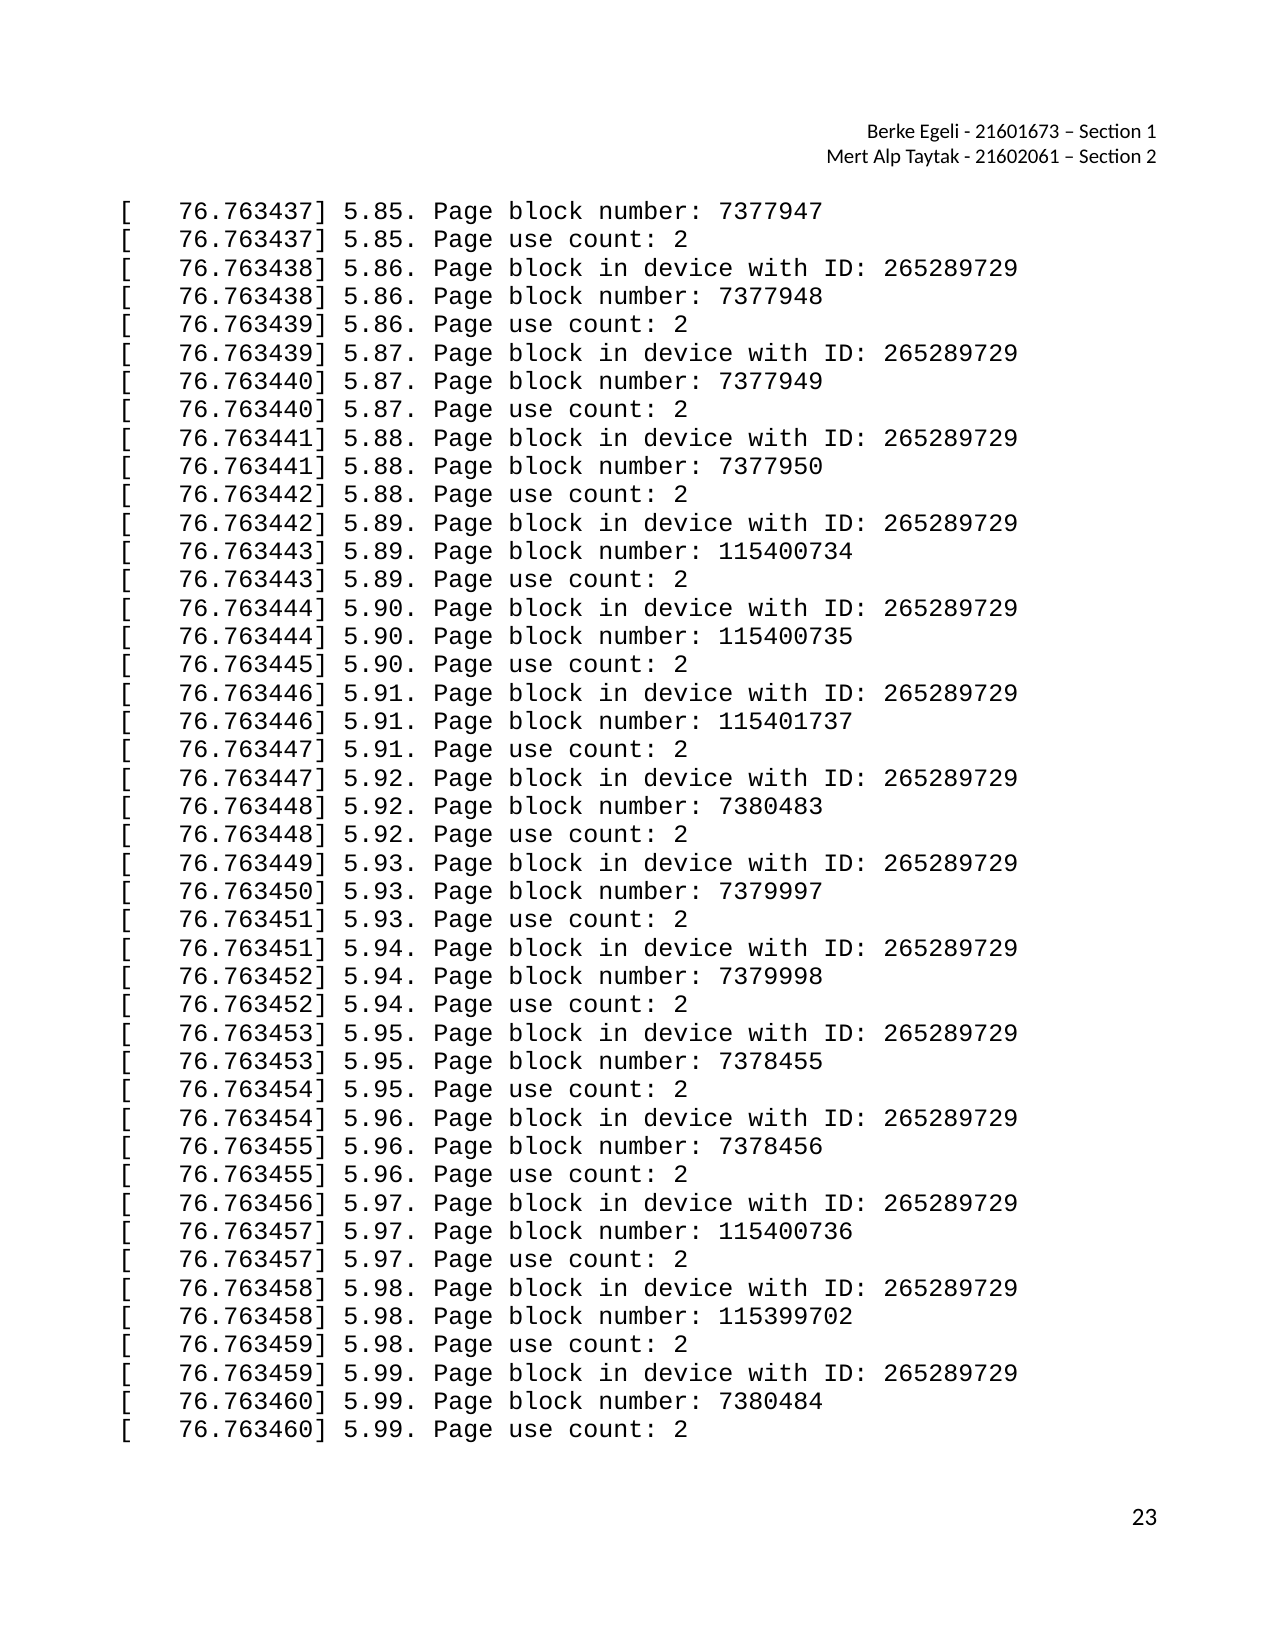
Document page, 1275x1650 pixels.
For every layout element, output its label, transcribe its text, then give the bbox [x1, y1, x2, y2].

text [ 76.763443] 5.89. Page use count: 2 [118, 567, 1157, 595]
text [ 76.763445] 5.90. Page use count: 2 [118, 652, 1157, 680]
text [ 76.763438] 5.86. Page block in device with ID: 265289729 [118, 255, 1157, 283]
text [ 76.763448] 5.92. Page use count: 2 [118, 822, 1157, 850]
text [ 76.763440] 5.87. Page block number: 7377949 [118, 368, 1157, 397]
text [ 76.763444] 5.90. Page block number: 115400735 [118, 623, 1157, 652]
text [ 76.763460] 5.99. Page block number: 7380484 [118, 1388, 1157, 1417]
text [ 76.763453] 5.95. Page block in device with ID: 265289729 [118, 1020, 1157, 1048]
text [ 76.763439] 5.87. Page block in device with ID: 265289729 [118, 340, 1157, 368]
text [ 76.763442] 5.88. Page use count: 2 [118, 482, 1157, 510]
text [ 76.763455] 5.96. Page block number: 7378456 [118, 1133, 1157, 1162]
text [ 76.763452] 5.94. Page block number: 7379998 [118, 963, 1157, 992]
text [ 76.763455] 5.96. Page use count: 2 [118, 1162, 1157, 1190]
text [ 76.763442] 5.89. Page block in device with ID: 265289729 [118, 510, 1157, 538]
text [ 76.763446] 5.91. Page block number: 115401737 [118, 708, 1157, 737]
text [ 76.763447] 5.92. Page block in device with ID: 265289729 [118, 765, 1157, 793]
text [ 76.763459] 5.99. Page block in device with ID: 265289729 [118, 1360, 1157, 1388]
text [ 76.763458] 5.98. Page block in device with ID: 265289729 [118, 1275, 1157, 1303]
text [ 76.763448] 5.92. Page block number: 7380483 [118, 793, 1157, 822]
text [ 76.763454] 5.96. Page block in device with ID: 265289729 [118, 1105, 1157, 1133]
text [ 76.763449] 5.93. Page block in device with ID: 265289729 [118, 850, 1157, 878]
text [ 76.763450] 5.93. Page block number: 7379997 [118, 878, 1157, 907]
text [ 76.763437] 5.85. Page block number: 7377947 [118, 198, 1157, 227]
text [ 76.763444] 5.90. Page block in device with ID: 265289729 [118, 595, 1157, 623]
text [ 76.763459] 5.98. Page use count: 2 [118, 1332, 1157, 1360]
text [ 76.763460] 5.99. Page use count: 2 [118, 1417, 1157, 1445]
text [ 76.763457] 5.97. Page use count: 2 [118, 1247, 1157, 1275]
text [ 76.763441] 5.88. Page block number: 7377950 [118, 453, 1157, 482]
text [ 76.763457] 5.97. Page block number: 115400736 [118, 1218, 1157, 1247]
text [ 76.763451] 5.93. Page use count: 2 [118, 907, 1157, 935]
text [ 76.763437] 5.85. Page use count: 2 [118, 227, 1157, 255]
text [ 76.763454] 5.95. Page use count: 2 [118, 1077, 1157, 1105]
text [ 76.763439] 5.86. Page use count: 2 [118, 312, 1157, 340]
text [ 76.763438] 5.86. Page block number: 7377948 [118, 283, 1157, 312]
text [ 76.763451] 5.94. Page block in device with ID: 265289729 [118, 935, 1157, 963]
text [ 76.763458] 5.98. Page block number: 115399702 [118, 1303, 1157, 1332]
text [ 76.763440] 5.87. Page use count: 2 [118, 397, 1157, 425]
text [ 76.763452] 5.94. Page use count: 2 [118, 992, 1157, 1020]
text [ 76.763443] 5.89. Page block number: 115400734 [118, 538, 1157, 567]
text [ 76.763441] 5.88. Page block in device with ID: 265289729 [118, 425, 1157, 453]
text [ 76.763446] 5.91. Page block in device with ID: 265289729 [118, 680, 1157, 708]
text [ 76.763447] 5.91. Page use count: 2 [118, 737, 1157, 765]
text [ 76.763453] 5.95. Page block number: 7378455 [118, 1048, 1157, 1077]
text [ 76.763456] 5.97. Page block in device with ID: 265289729 [118, 1190, 1157, 1218]
